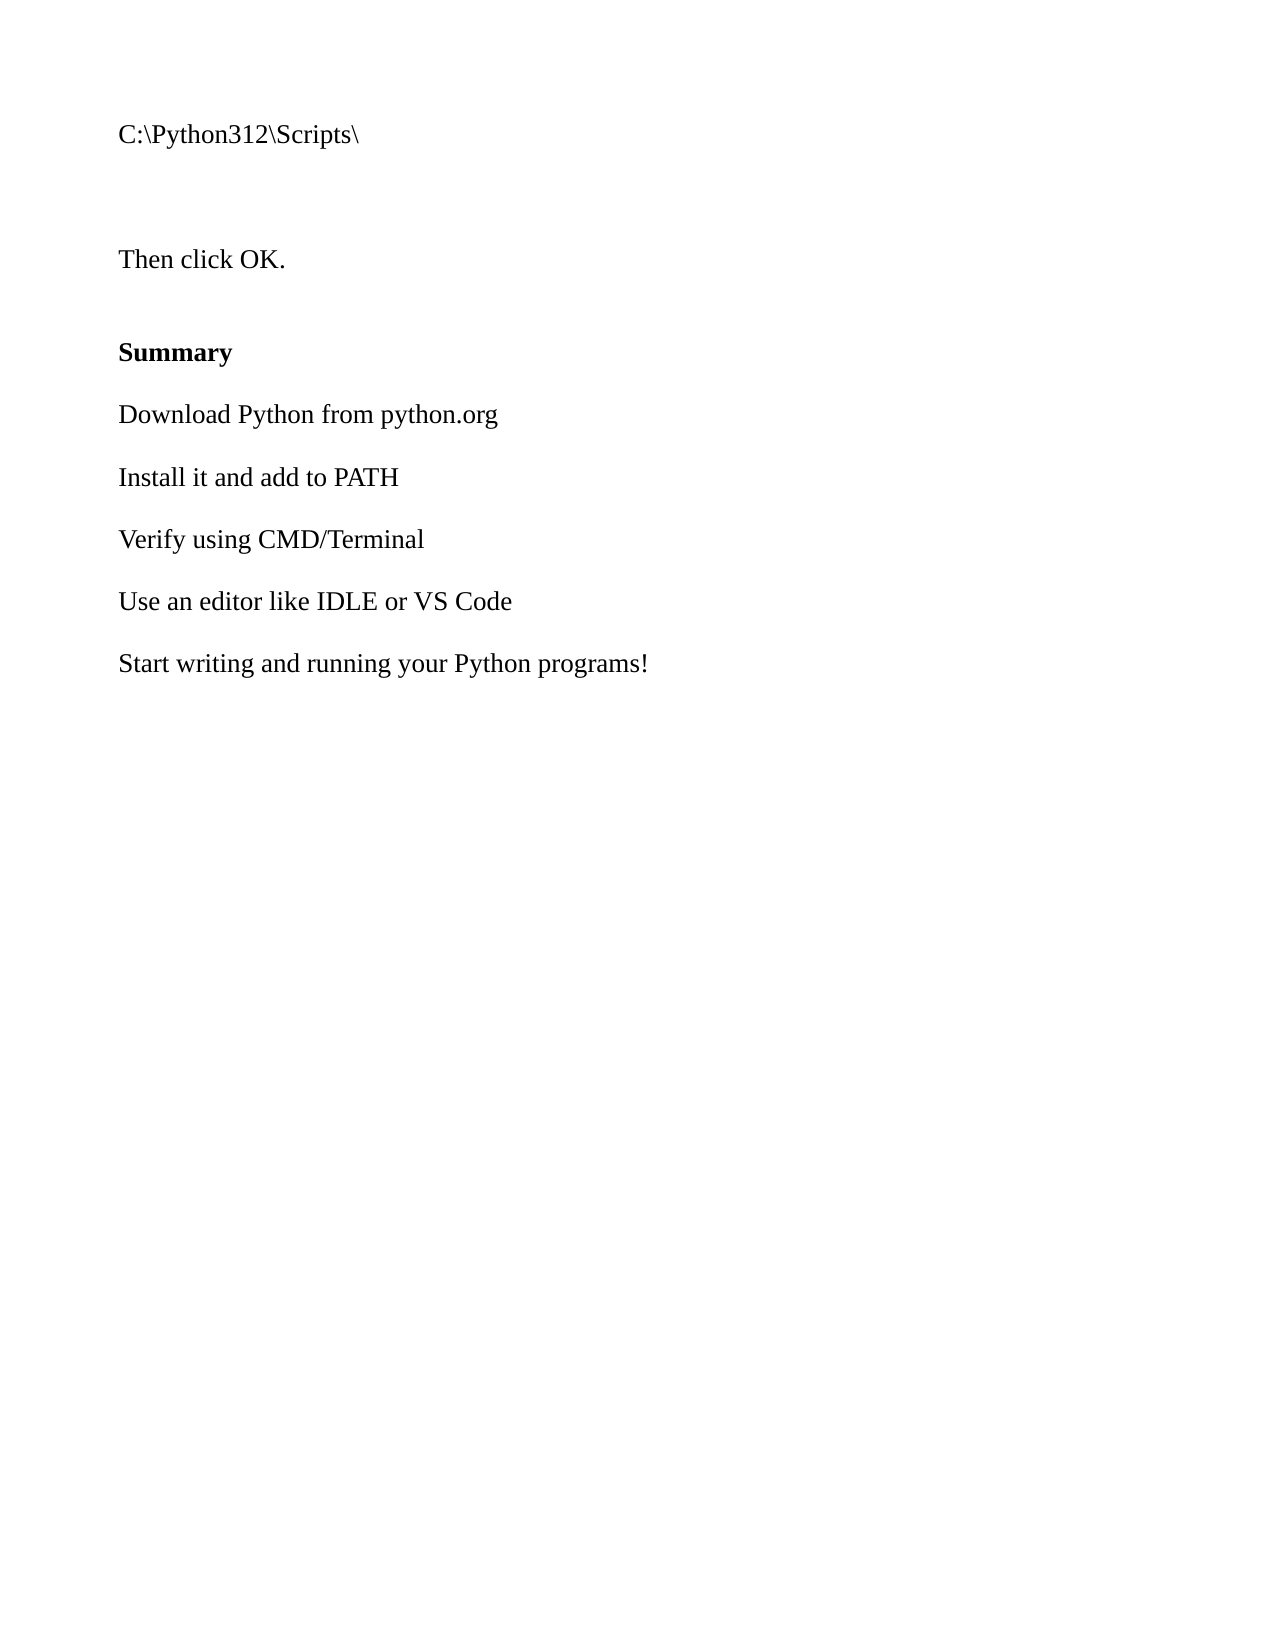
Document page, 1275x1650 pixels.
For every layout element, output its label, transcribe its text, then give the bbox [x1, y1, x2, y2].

text C:\Python312\Scripts\ Then click OK. Summary Download Python from python.org Install it and add to PATH Verify using CMD/Terminal Use an editor like IDLE or VS Code Start writing and running your Python programs! [118, 118, 1157, 739]
